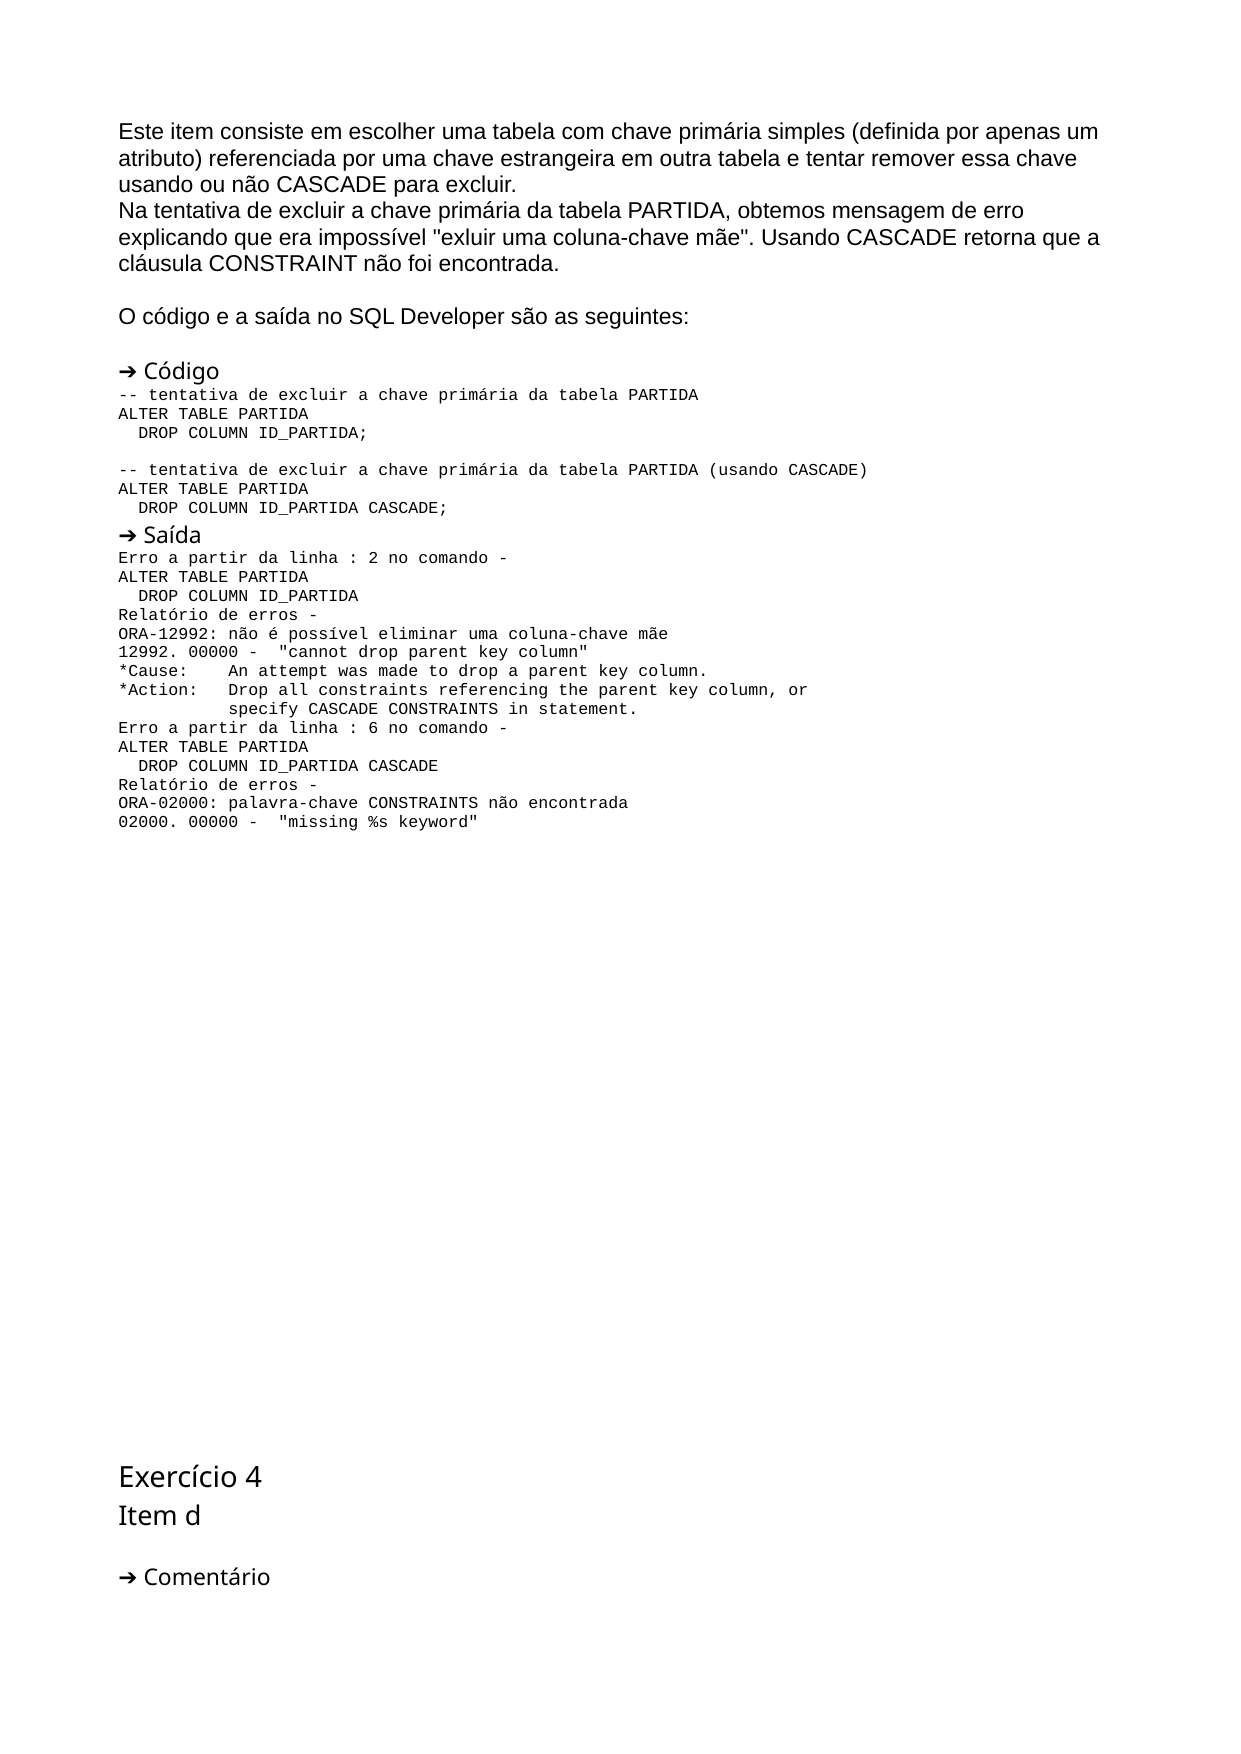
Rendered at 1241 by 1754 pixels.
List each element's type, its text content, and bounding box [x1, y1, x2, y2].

text specify CASCADE CONSTRAINTS in statement. [118, 701, 1122, 719]
text Item d [118, 1496, 1122, 1533]
text Na tentativa de excluir a chave primária da tabela PARTIDA, obtemos mensagem de erro explicando que era impossível "exluir uma coluna-chave mãe". Usando CASCADE retorna que a cláusula CONSTRAINT não foi encontrada. [118, 197, 1122, 276]
text ALTER TABLE PARTIDA [118, 569, 1122, 587]
text O código e a saída no SQL Developer são as seguintes: [118, 303, 1122, 329]
text Relatório de erros - [118, 776, 1122, 795]
text Exercício 4 [118, 1456, 1122, 1496]
text DROP COLUMN ID_PARTIDA; [118, 424, 1122, 443]
text ➔ Comentário [118, 1561, 1122, 1593]
text ➔ Saída [118, 518, 1122, 550]
text Este item consiste em escolher uma tabela com chave primária simples (definida por apenas um atributo) referenciada por uma chave estrangeira em outra tabela e tentar remover essa chave usando ou não CASCADE para excluir. [118, 118, 1122, 197]
text DROP COLUMN ID_PARTIDA [118, 587, 1122, 606]
text -- tentativa de excluir a chave primária da tabela PARTIDA (usando CASCADE) [118, 462, 1122, 481]
text ALTER TABLE PARTIDA [118, 405, 1122, 424]
text DROP COLUMN ID_PARTIDA CASCADE [118, 757, 1122, 776]
text -- tentativa de excluir a chave primária da tabela PARTIDA [118, 387, 1122, 405]
text *Cause: An attempt was made to drop a parent key column. [118, 663, 1122, 682]
text ➔ Código [118, 355, 1122, 387]
text ORA-02000: palavra-chave CONSTRAINTS não encontrada [118, 795, 1122, 814]
text ALTER TABLE PARTIDA [118, 481, 1122, 500]
text ORA-12992: não é possível eliminar uma coluna-chave mãe [118, 625, 1122, 644]
text ALTER TABLE PARTIDA [118, 738, 1122, 757]
text Relatório de erros - [118, 606, 1122, 625]
text Erro a partir da linha : 2 no comando - [118, 550, 1122, 569]
text DROP COLUMN ID_PARTIDA CASCADE; [118, 500, 1122, 518]
text Erro a partir da linha : 6 no comando - [118, 719, 1122, 738]
text 12992. 00000 - "cannot drop parent key column" [118, 644, 1122, 663]
text *Action: Drop all constraints referencing the parent key column, or [118, 682, 1122, 701]
text 02000. 00000 - "missing %s keyword" [118, 814, 1122, 833]
